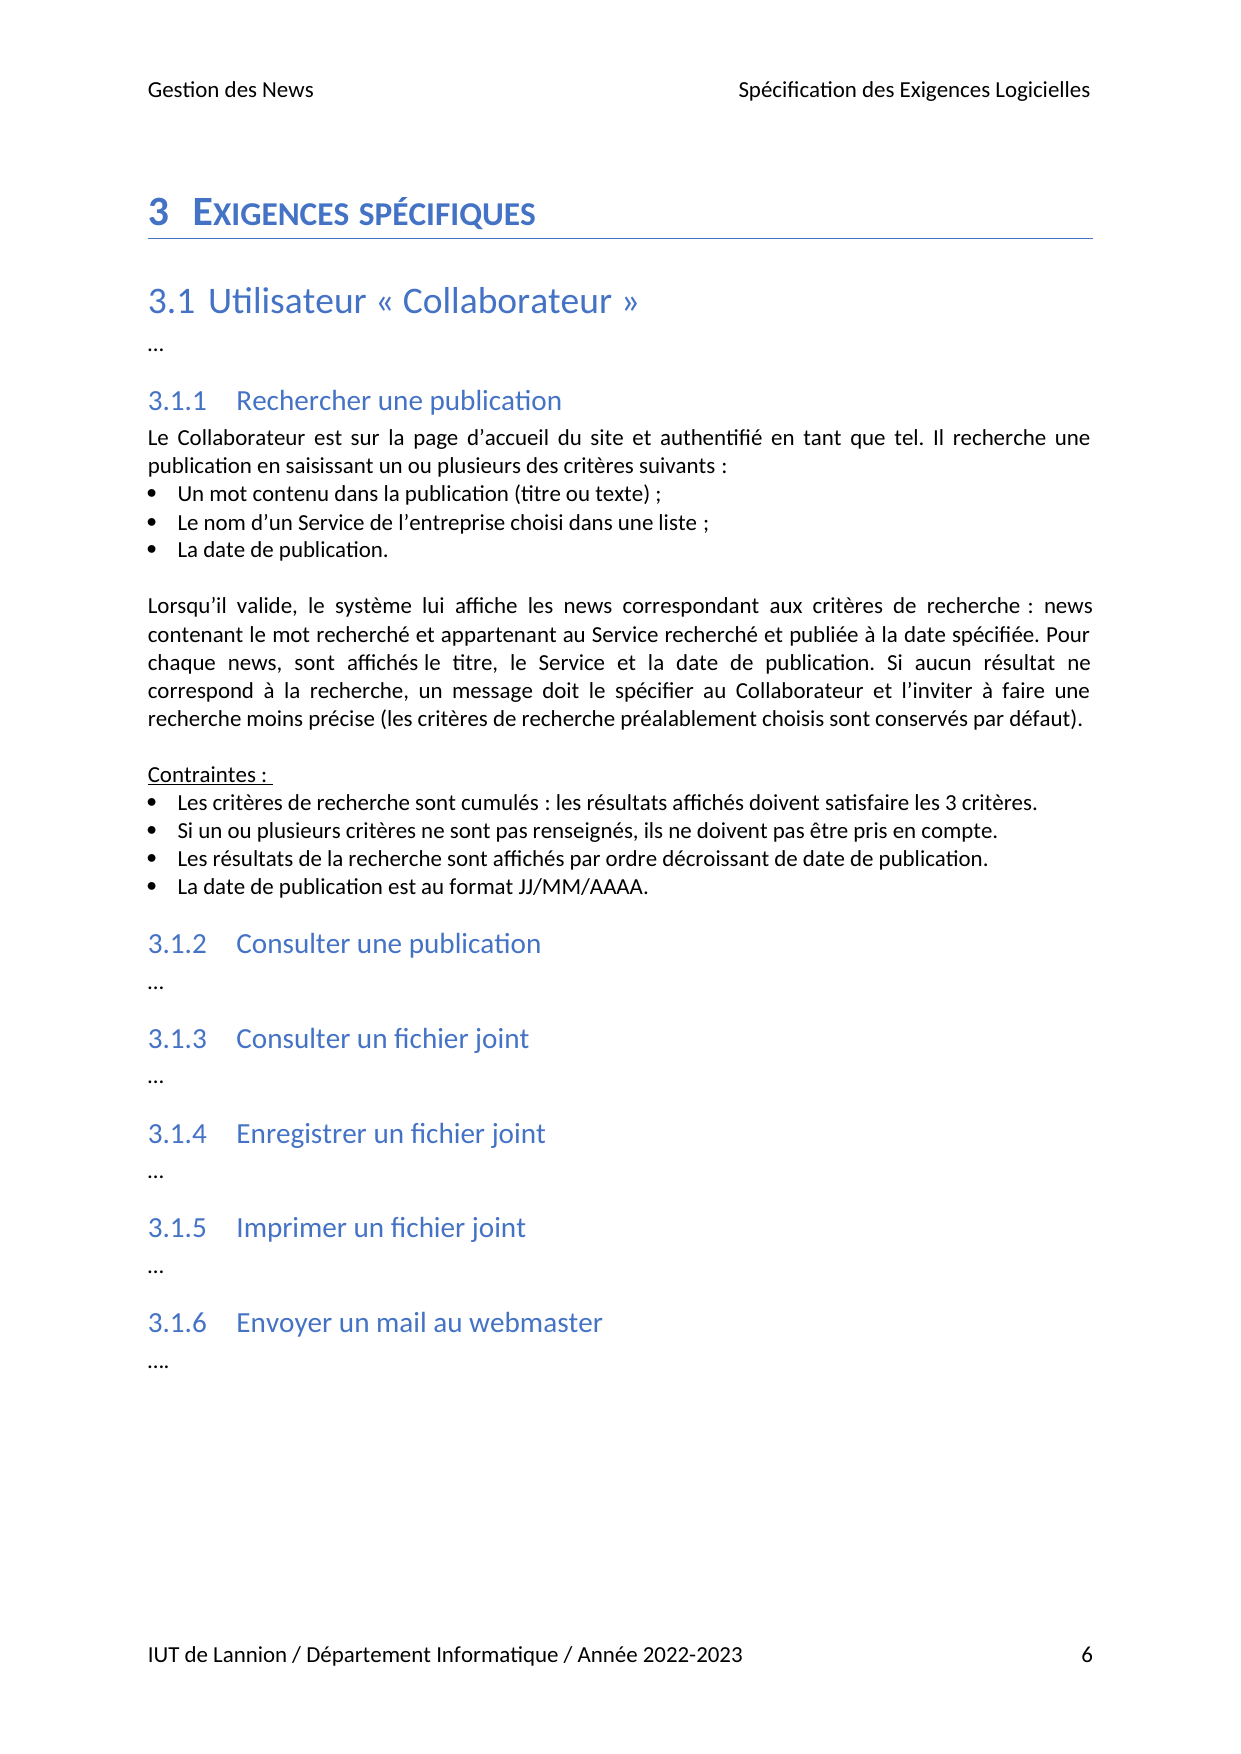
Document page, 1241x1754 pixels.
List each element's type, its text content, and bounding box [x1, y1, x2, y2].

list La date de publication. [148, 536, 1093, 564]
subtitle Consulter un fichier joint [148, 1020, 1093, 1055]
text … [148, 1251, 1093, 1279]
text … [148, 1157, 1093, 1184]
subtitle Envoyer un mail au webmaster [148, 1304, 1093, 1340]
list Les résultats de la recherche sont affichés par ordre décroissant de date de publication. [148, 844, 1093, 872]
subtitle Enregistrer un fichier joint [148, 1115, 1093, 1150]
list La date de publication est au format JJ/MM/AAAA. [148, 872, 1093, 900]
subtitle Exigences spécifiques [148, 185, 1093, 238]
text Lorsqu’il valide, le système lui affiche les news correspondant aux critères de recherche : news contenant le mot recherché et appartenant au Service recherché et publiée à la date spécifiée. Pour chaque news, sont affichés le titre, le Service et la date de publication. Si aucun résultat ne correspond à la recherche, un message doit le spécifier au Collaborateur et l’inviter à faire une recherche moins précise (les critères de recherche préalablement choisis sont conservés par défaut). [148, 592, 1093, 732]
text … [148, 967, 1093, 995]
subtitle Consulter une publication [148, 925, 1093, 961]
text … [148, 1062, 1093, 1090]
subtitle Utilisateur « Collaborateur » [148, 277, 1093, 322]
list Un mot contenu dans la publication (titre ou texte) ; [148, 479, 1093, 508]
text Contraintes : [148, 760, 1093, 788]
text … [148, 329, 1093, 357]
list Le nom d’un Service de l’entreprise choisi dans une liste ; [148, 508, 1093, 536]
list Les critères de recherche sont cumulés : les résultats affichés doivent satisfaire les 3 critères. [148, 788, 1093, 816]
subtitle Rechercher une publication [148, 382, 1093, 417]
list Si un ou plusieurs critères ne sont pas renseignés, ils ne doivent pas être pris en compte. [148, 816, 1093, 844]
text Le Collaborateur est sur la page d’accueil du site et authentifié en tant que tel. Il recherche une publication en saisissant un ou plusieurs des critères suivants : [148, 423, 1093, 479]
subtitle Imprimer un fichier joint [148, 1209, 1093, 1245]
text …. [148, 1346, 1093, 1374]
